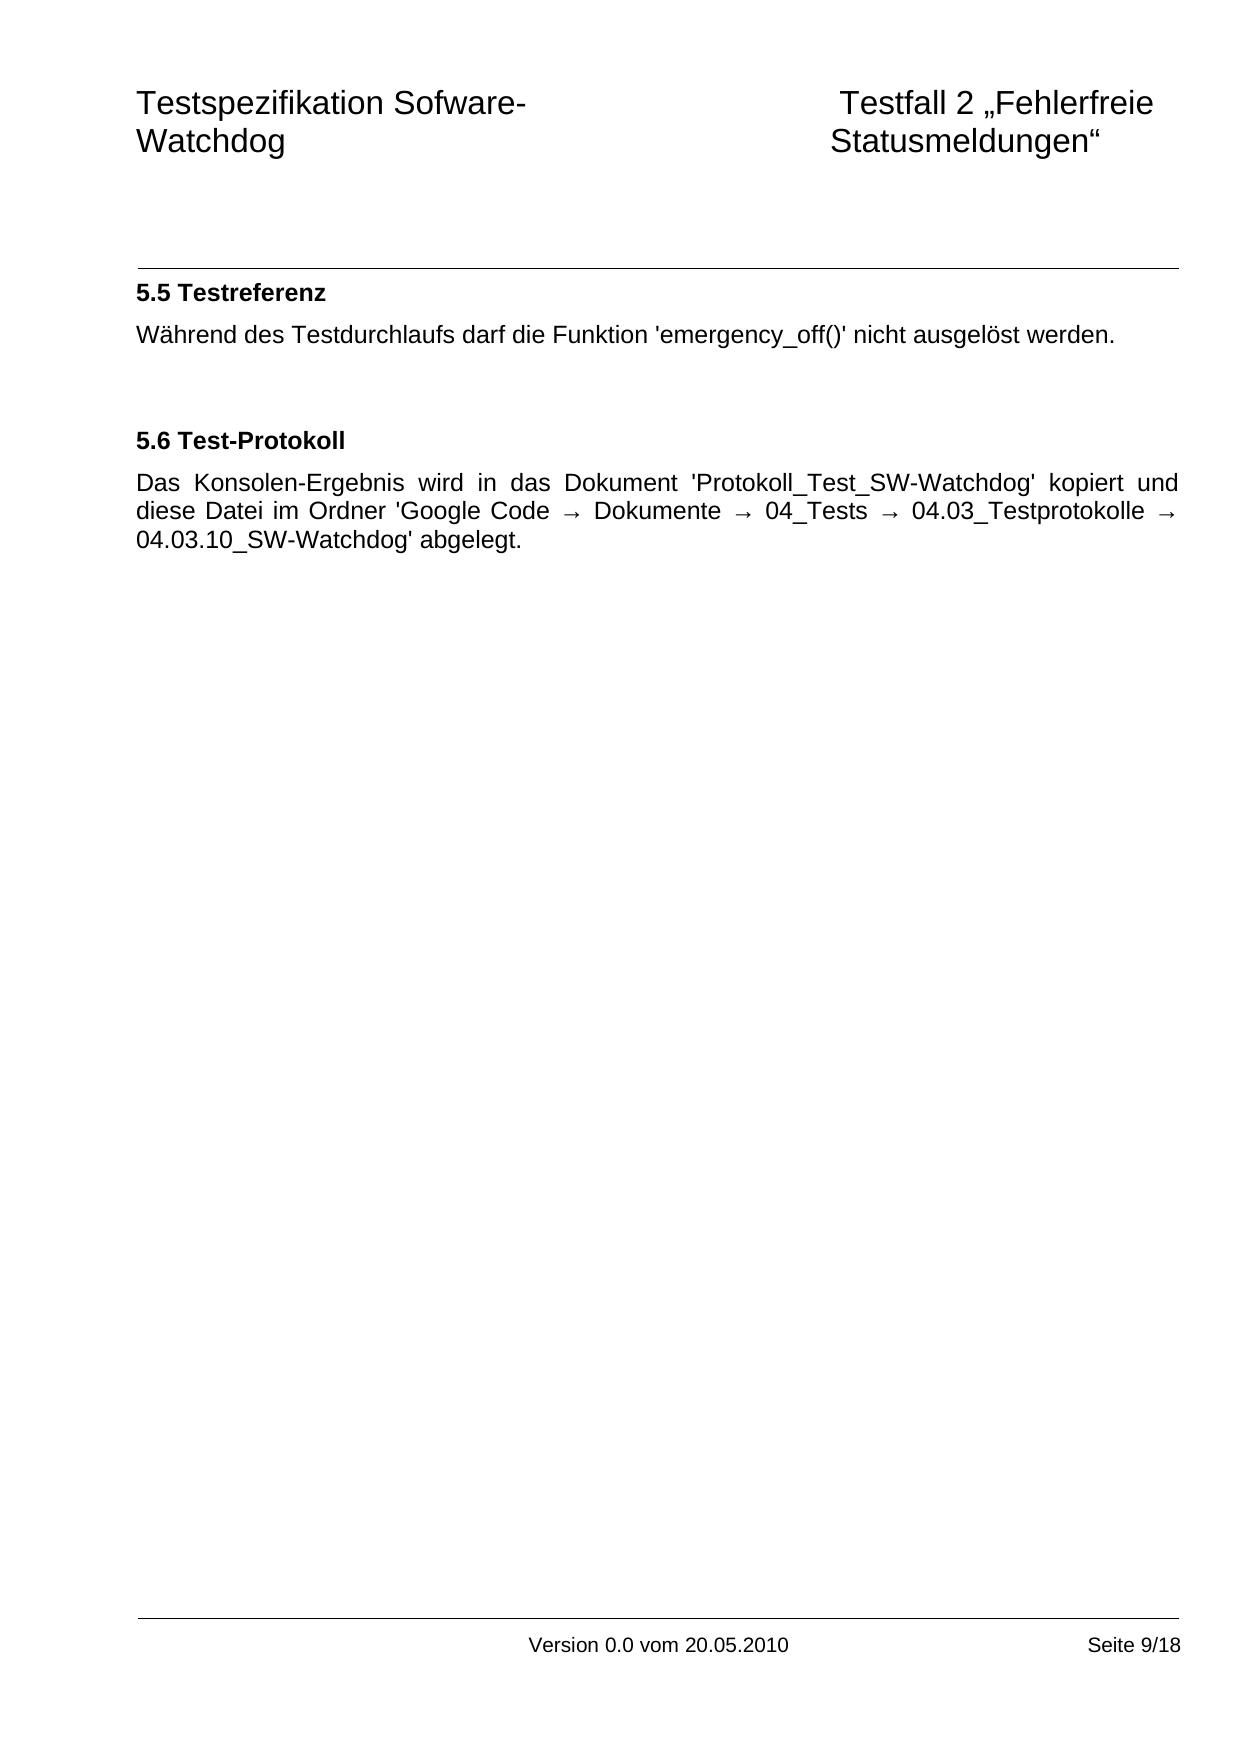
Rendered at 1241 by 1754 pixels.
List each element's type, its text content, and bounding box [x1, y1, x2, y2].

text Während des Testdurchlaufs darf die Funktion 'emergency_off()' nicht ausgelöst werden. [136, 319, 1181, 348]
subtitle Test-Protokoll [136, 426, 1181, 455]
text Das Konsolen-Ergebnis wird in das Dokument 'Protokoll_Test_SW-Watchdog' kopiert und diese Datei im Ordner 'Google Code → Dokumente → 04_Tests → 04.03_Testprotokolle → 04.03.10_SW-Watchdog' abgelegt. [136, 467, 1181, 554]
subtitle Testreferenz [136, 289, 1181, 307]
